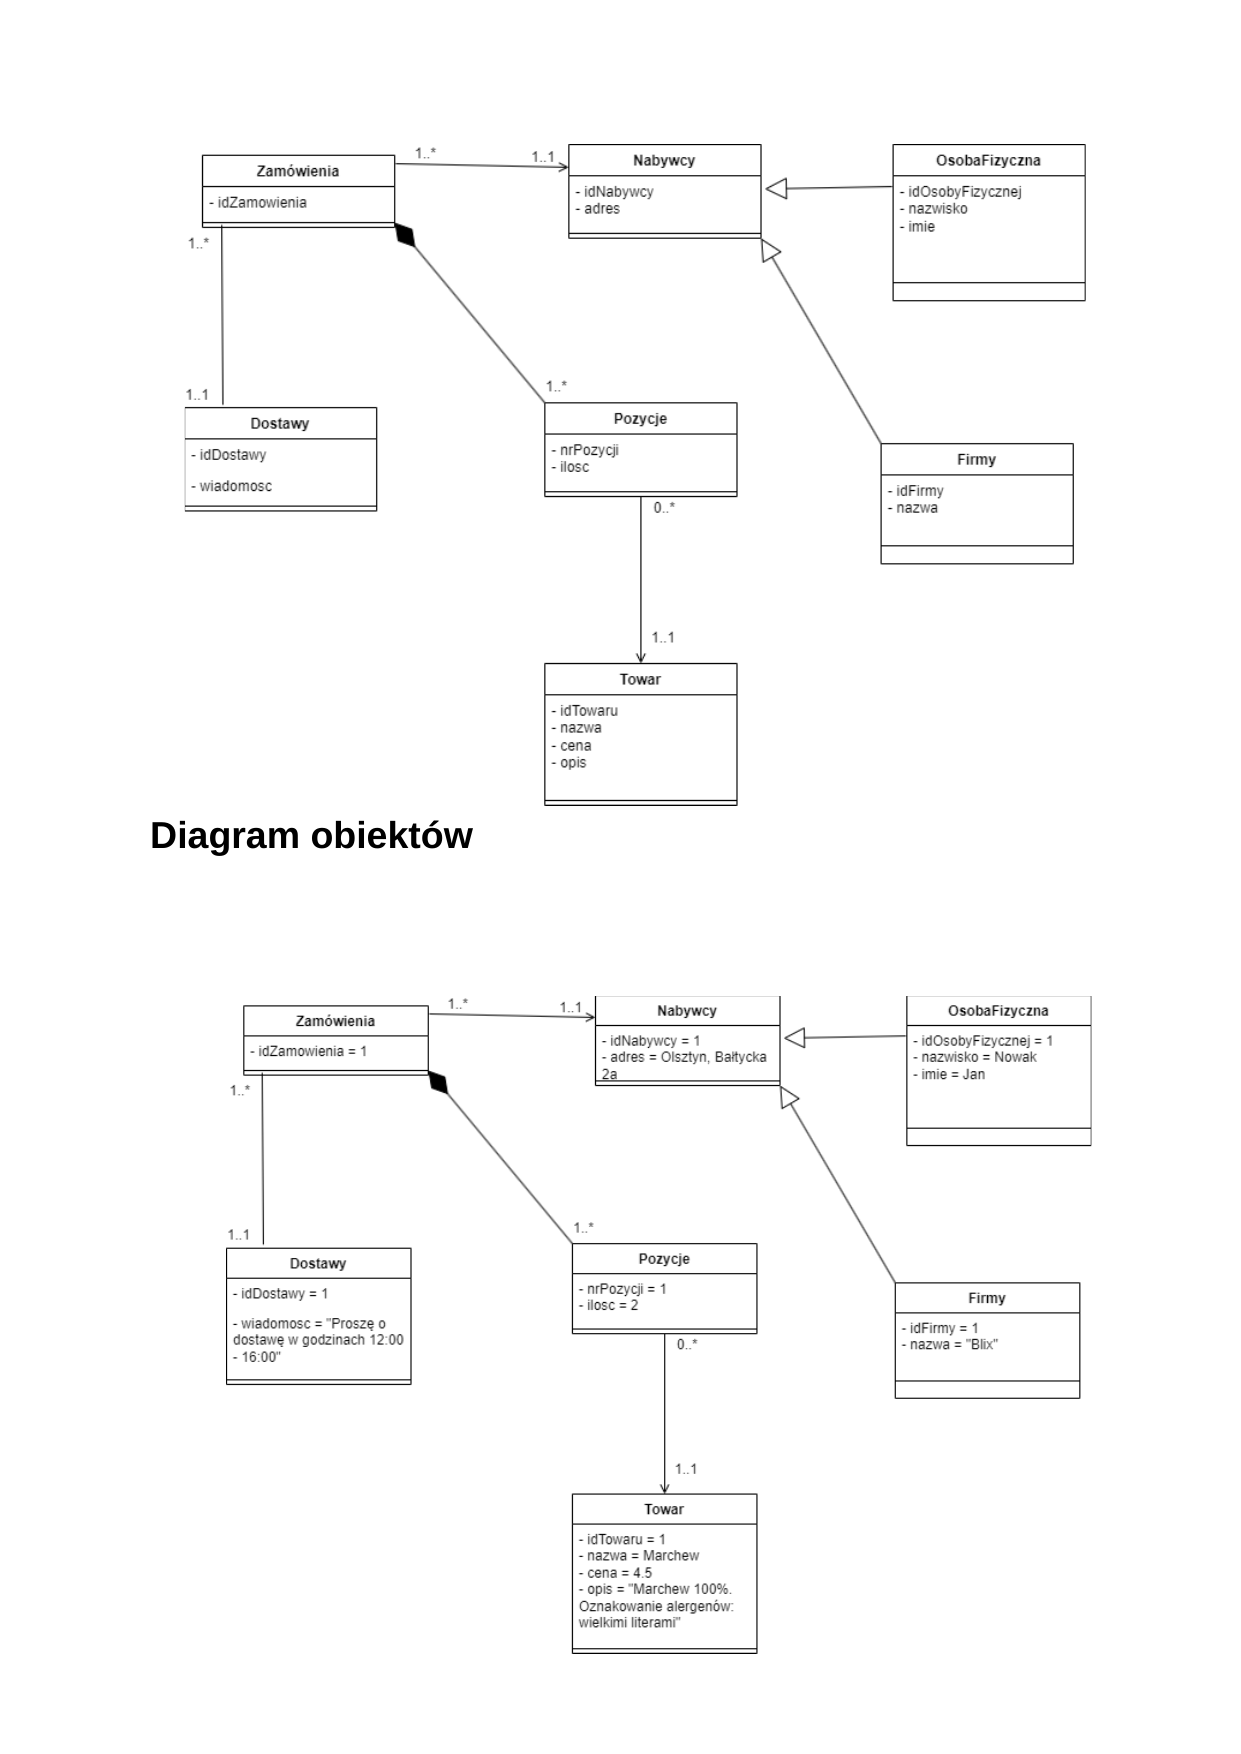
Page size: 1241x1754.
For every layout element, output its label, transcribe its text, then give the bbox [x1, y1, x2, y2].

picture [226, 996, 1092, 1654]
subtitle Diagram obiektów [150, 813, 1090, 856]
picture [184, 144, 1086, 806]
